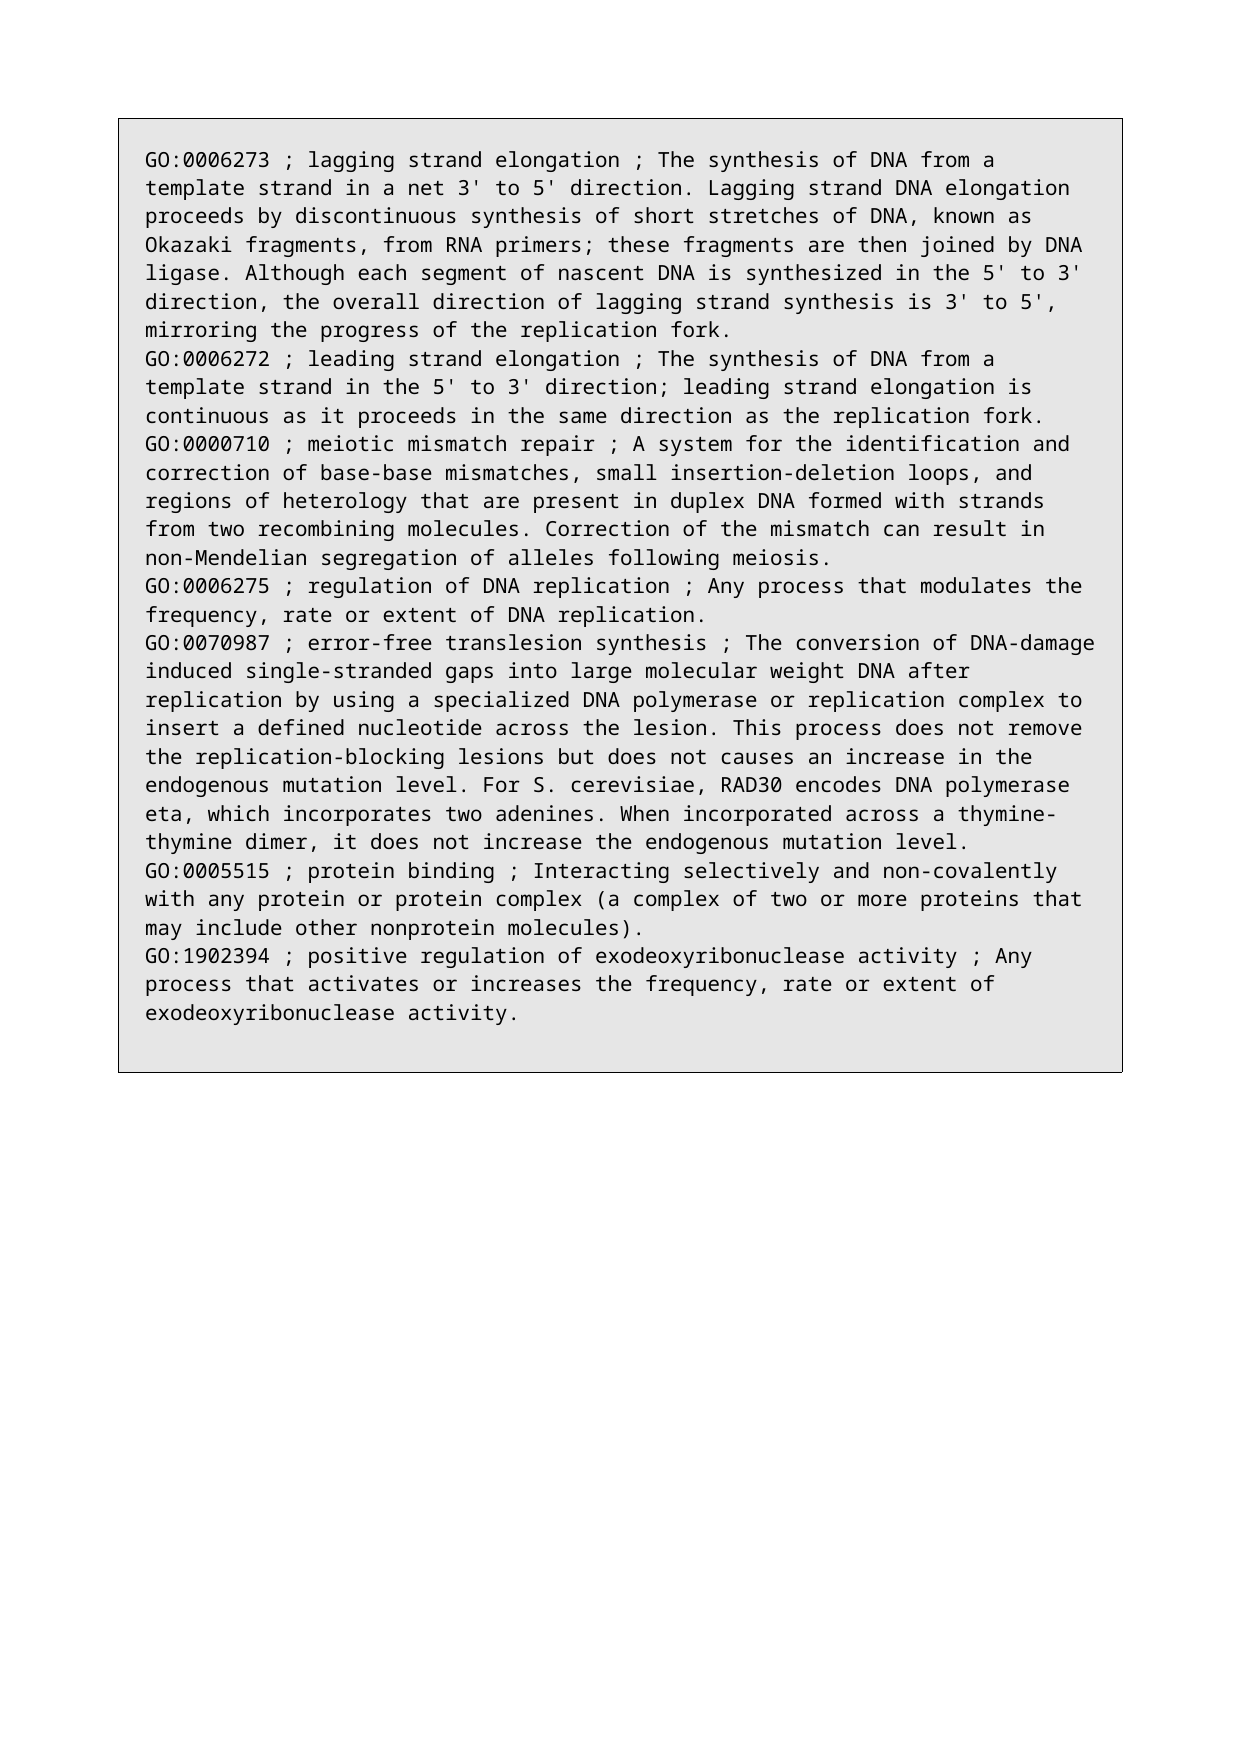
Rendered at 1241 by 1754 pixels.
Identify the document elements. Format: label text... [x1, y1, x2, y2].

text GO:0006275 ; regulation of DNA replication ; Any process that modulates the frequency, rate or extent of DNA replication. [119, 545, 1122, 602]
text GO:0000710 ; meiotic mismatch repair ; A system for the identification and correction of base-base mismatches, small insertion-deletion loops, and regions of heterology that are present in duplex DNA formed with strands from two recombining molecules. Correction of the mismatch can result in non-Mendelian segregation of alleles following meiosis. [119, 402, 1122, 545]
text GO:0005515 ; protein binding ; Interacting selectively and non-covalently with any protein or protein complex (a complex of two or more proteins that may include other nonprotein molecules). [119, 829, 1122, 914]
text GO:0070987 ; error-free translesion synthesis ; The conversion of DNA-damage induced single-stranded gaps into large molecular weight DNA after replication by using a specialized DNA polymerase or replication complex to insert a defined nucleotide across the lesion. This process does not remove the replication-blocking lesions but does not causes an increase in the endogenous mutation level. For S. cerevisiae, RAD30 encodes DNA polymerase eta, which incorporates two adenines. When incorporated across a thymine-thymine dimer, it does not increase the endogenous mutation level. [119, 602, 1122, 829]
text GO:0006272 ; leading strand elongation ; The synthesis of DNA from a template strand in the 5' to 3' direction; leading strand elongation is continuous as it proceeds in the same direction as the replication fork. [119, 317, 1122, 402]
text GO:0006273 ; lagging strand elongation ; The synthesis of DNA from a template strand in a net 3' to 5' direction. Lagging strand DNA elongation proceeds by discontinuous synthesis of short stretches of DNA, known as Okazaki fragments, from RNA primers; these fragments are then joined by DNA ligase. Although each segment of nascent DNA is synthesized in the 5' to 3' direction, the overall direction of lagging strand synthesis is 3' to 5', mirroring the progress of the replication fork. [119, 119, 1122, 317]
text GO:1902394 ; positive regulation of exodeoxyribonuclease activity ; Any process that activates or increases the frequency, rate or extent of exodeoxyribonuclease activity. [119, 914, 1122, 1000]
